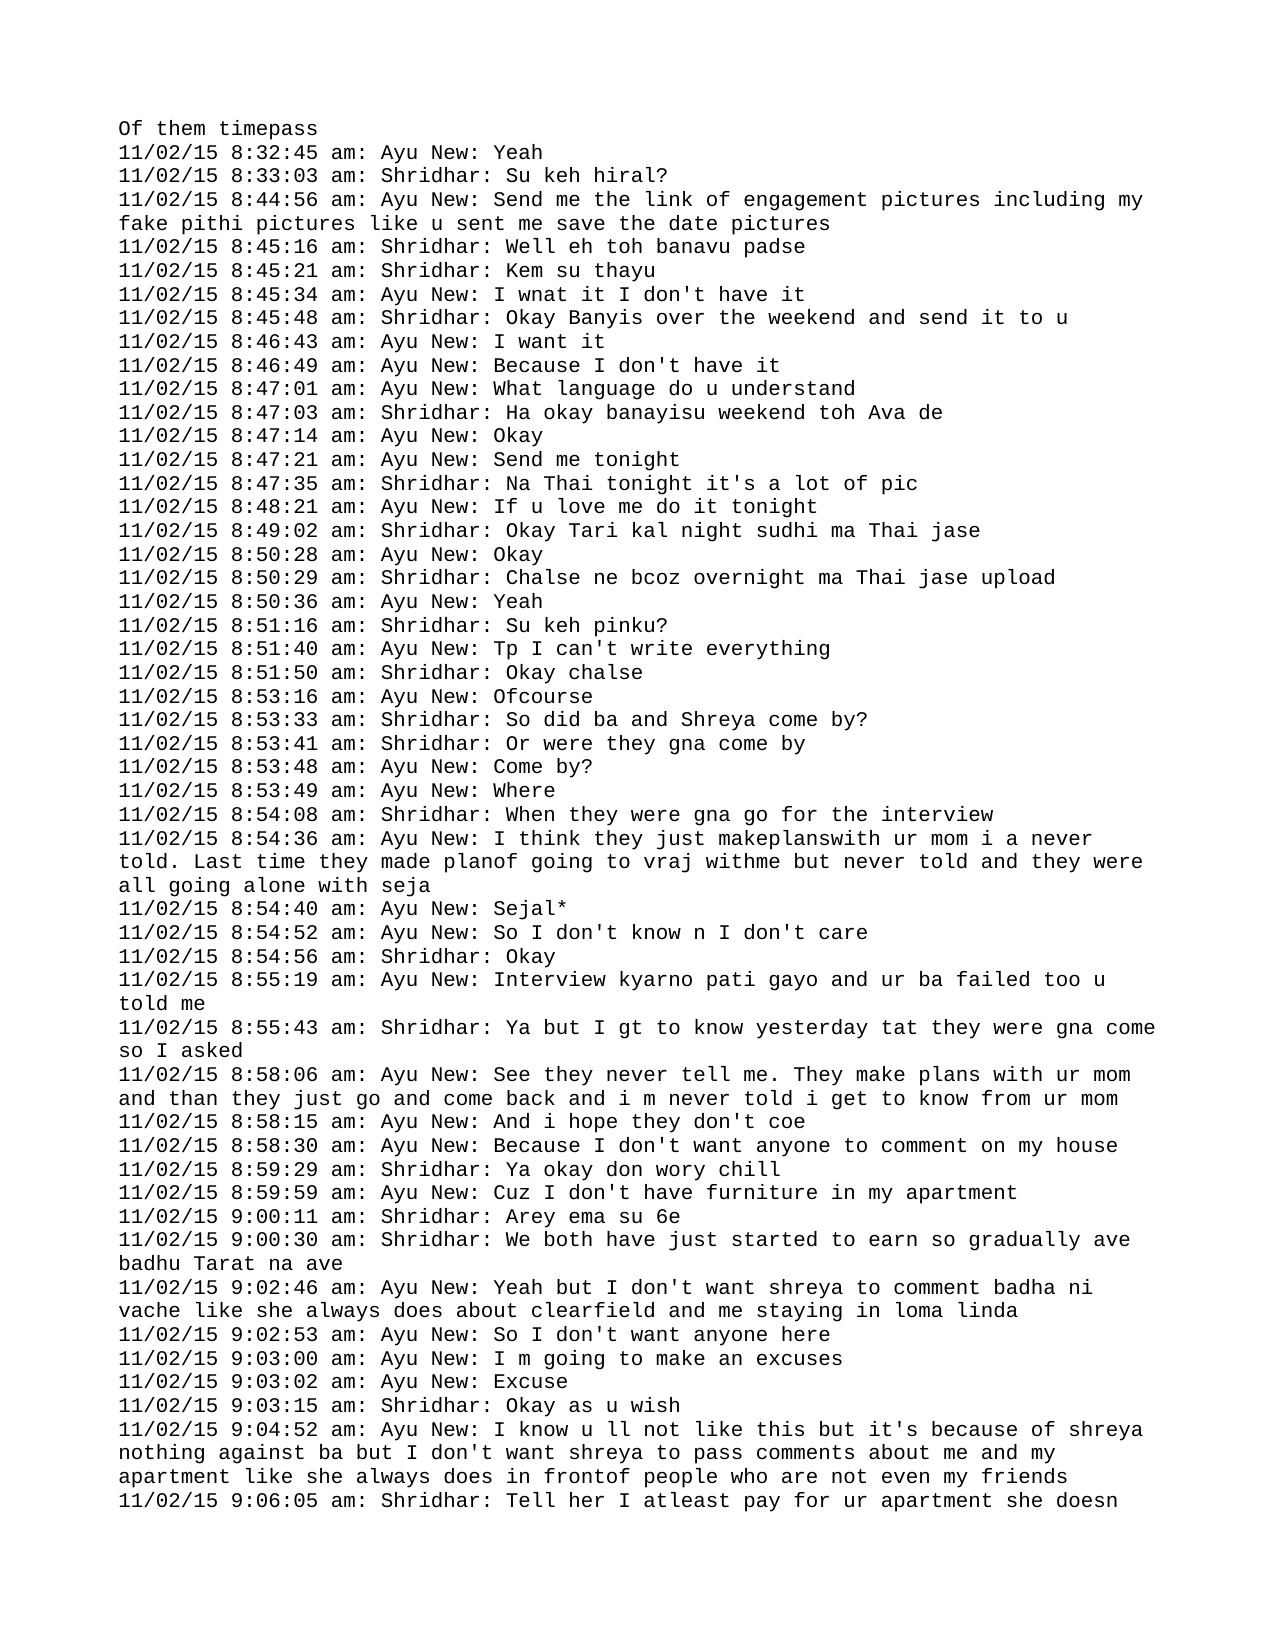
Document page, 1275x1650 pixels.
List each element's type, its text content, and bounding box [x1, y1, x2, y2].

text 11/02/15 8:47:14 am: Ayu New: Okay [118, 426, 1157, 449]
text 11/02/15 9:03:02 am: Ayu New: Excuse [118, 1371, 1157, 1395]
text 11/02/15 9:04:52 am: Ayu New: I know u ll not like this but it's because of shreya nothing against ba but I don't want shreya to pass comments about me and my apartment like she always does in frontof people who are not even my friends [118, 1419, 1157, 1489]
text 11/02/15 8:47:35 am: Shridhar: Na Thai tonight it's a lot of pic [118, 473, 1157, 496]
text 11/02/15 8:45:21 am: Shridhar: Kem su thayu [118, 260, 1157, 284]
text 11/02/15 8:53:48 am: Ayu New: Come by? [118, 757, 1157, 780]
text 11/02/15 8:48:21 am: Ayu New: If u love me do it tonight [118, 496, 1157, 520]
text 11/02/15 8:47:03 am: Shridhar: Ha okay banayisu weekend toh Ava de [118, 402, 1157, 426]
text 11/02/15 9:02:53 am: Ayu New: So I don't want anyone here [118, 1324, 1157, 1348]
text 11/02/15 8:50:29 am: Shridhar: Chalse ne bcoz overnight ma Thai jase upload [118, 567, 1157, 591]
text 11/02/15 9:03:00 am: Ayu New: I m going to make an excuses [118, 1348, 1157, 1371]
text 11/02/15 9:06:05 am: Shridhar: Tell her I atleast pay for ur apartment she doesn [118, 1489, 1157, 1513]
text 11/02/15 8:47:21 am: Ayu New: Send me tonight [118, 449, 1157, 473]
text 11/02/15 8:46:49 am: Ayu New: Because I don't have it [118, 354, 1157, 378]
text 11/02/15 8:33:03 am: Shridhar: Su keh hiral? [118, 165, 1157, 189]
text 11/02/15 8:58:30 am: Ayu New: Because I don't want anyone to comment on my house [118, 1135, 1157, 1158]
text 11/02/15 8:58:06 am: Ayu New: See they never tell me. They make plans with ur mom and than they just go and come back and i m never told i get to know from ur mom [118, 1064, 1157, 1111]
text 11/02/15 8:54:40 am: Ayu New: Sejal* [118, 898, 1157, 922]
text 11/02/15 9:02:46 am: Ayu New: Yeah but I don't want shreya to comment badha ni vache like she always does about clearfield and me staying in loma linda [118, 1277, 1157, 1324]
text 11/02/15 8:54:08 am: Shridhar: When they were gna go for the interview [118, 804, 1157, 827]
text 11/02/15 9:00:11 am: Shridhar: Arey ema su 6e [118, 1206, 1157, 1229]
text Of them timepass [118, 118, 1157, 142]
text 11/02/15 8:53:49 am: Ayu New: Where [118, 780, 1157, 804]
text 11/02/15 8:50:36 am: Ayu New: Yeah [118, 591, 1157, 615]
text 11/02/15 8:51:50 am: Shridhar: Okay chalse [118, 662, 1157, 686]
text 11/02/15 8:54:52 am: Ayu New: So I don't know n I don't care [118, 922, 1157, 946]
text 11/02/15 8:54:56 am: Shridhar: Okay [118, 946, 1157, 969]
text 11/02/15 8:58:15 am: Ayu New: And i hope they don't coe [118, 1111, 1157, 1135]
text 11/02/15 9:00:30 am: Shridhar: We both have just started to earn so gradually ave badhu Tarat na ave [118, 1229, 1157, 1277]
text 11/02/15 8:51:40 am: Ayu New: Tp I can't write everything [118, 638, 1157, 662]
text 11/02/15 8:50:28 am: Ayu New: Okay [118, 544, 1157, 567]
text 11/02/15 8:53:41 am: Shridhar: Or were they gna come by [118, 733, 1157, 757]
text 11/02/15 8:46:43 am: Ayu New: I want it [118, 331, 1157, 354]
text 11/02/15 8:45:34 am: Ayu New: I wnat it I don't have it [118, 284, 1157, 307]
text 11/02/15 8:53:33 am: Shridhar: So did ba and Shreya come by? [118, 709, 1157, 733]
text 11/02/15 8:55:43 am: Shridhar: Ya but I gt to know yesterday tat they were gna come so I asked [118, 1017, 1157, 1064]
text 11/02/15 8:45:16 am: Shridhar: Well eh toh banavu padse [118, 236, 1157, 260]
text 11/02/15 8:49:02 am: Shridhar: Okay Tari kal night sudhi ma Thai jase [118, 520, 1157, 544]
text 11/02/15 8:54:36 am: Ayu New: I think they just makeplanswith ur mom i a never told. Last time they made planof going to vraj withme but never told and they were all going alone with seja [118, 827, 1157, 898]
text 11/02/15 8:47:01 am: Ayu New: What language do u understand [118, 378, 1157, 402]
text 11/02/15 8:44:56 am: Ayu New: Send me the link of engagement pictures including my fake pithi pictures like u sent me save the date pictures [118, 189, 1157, 236]
text 11/02/15 9:03:15 am: Shridhar: Okay as u wish [118, 1395, 1157, 1419]
text 11/02/15 8:59:59 am: Ayu New: Cuz I don't have furniture in my apartment [118, 1182, 1157, 1206]
text 11/02/15 8:53:16 am: Ayu New: Ofcourse [118, 686, 1157, 709]
text 11/02/15 8:55:19 am: Ayu New: Interview kyarno pati gayo and ur ba failed too u told me [118, 969, 1157, 1017]
text 11/02/15 8:45:48 am: Shridhar: Okay Banyis over the weekend and send it to u [118, 307, 1157, 331]
text 11/02/15 8:51:16 am: Shridhar: Su keh pinku? [118, 615, 1157, 638]
text 11/02/15 8:32:45 am: Ayu New: Yeah [118, 142, 1157, 165]
text 11/02/15 8:59:29 am: Shridhar: Ya okay don wory chill [118, 1158, 1157, 1182]
